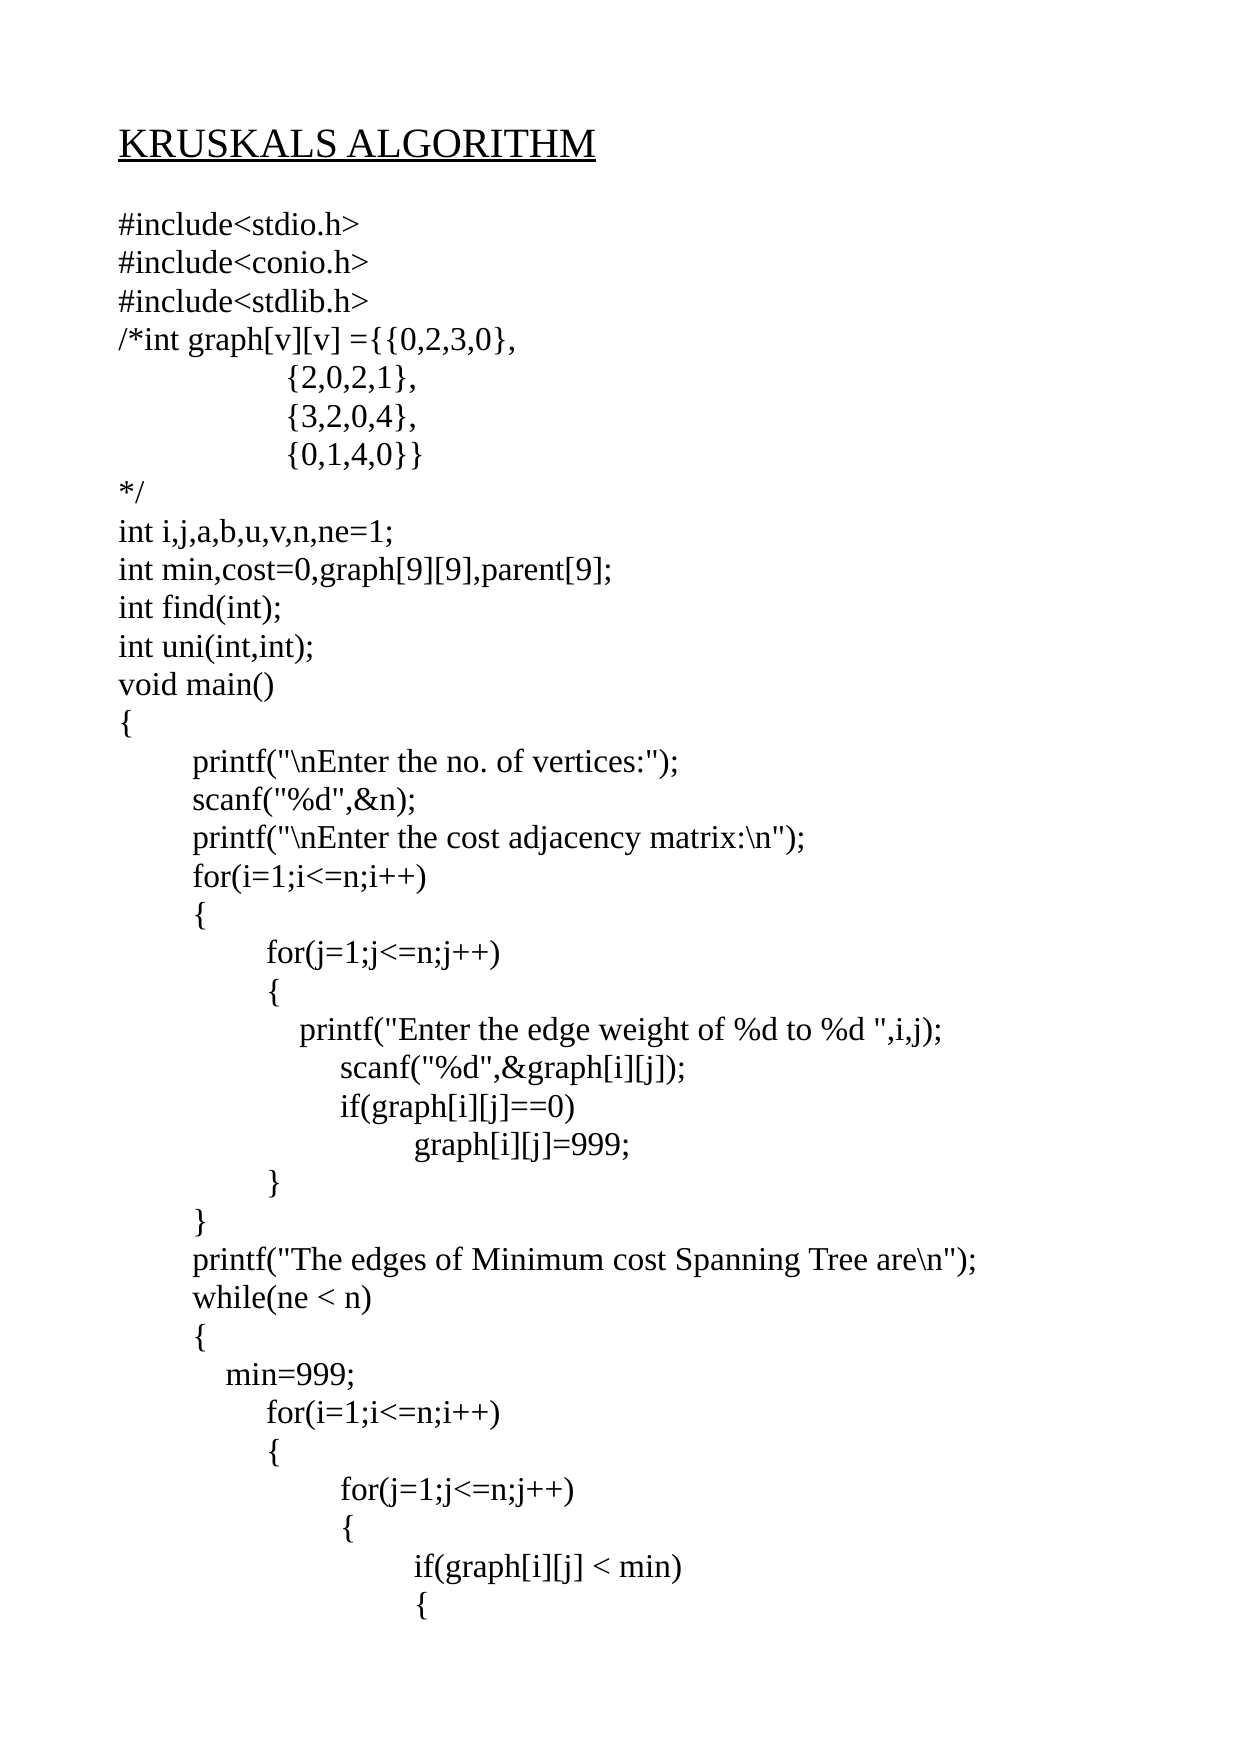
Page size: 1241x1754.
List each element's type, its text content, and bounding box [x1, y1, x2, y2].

text #include<stdio.h> [118, 204, 1122, 243]
text min=999; [118, 1354, 1122, 1393]
text #include<stdlib.h> [118, 281, 1122, 319]
text } [118, 1163, 1122, 1201]
text { [118, 971, 1122, 1009]
text graph[i][j]=999; [118, 1124, 1122, 1163]
text #include<conio.h> [118, 243, 1122, 281]
text { [118, 1584, 1122, 1623]
text {0,1,4,0}} [118, 434, 1122, 473]
text for(i=1;i<=n;i++) [118, 1393, 1122, 1431]
text if(graph[i][j]==0) [118, 1086, 1122, 1124]
text for(j=1;j<=n;j++) [118, 933, 1122, 971]
text while(ne < n) [118, 1278, 1122, 1316]
text /*int graph[v][v] ={{0,2,3,0}, [118, 319, 1122, 358]
text {3,2,0,4}, [118, 396, 1122, 434]
text KRUSKALS ALGORITHM [118, 118, 1122, 166]
text for(i=1;i<=n;i++) [118, 856, 1122, 894]
text { [118, 703, 1122, 741]
text scanf("%d",&graph[i][j]); [118, 1048, 1122, 1086]
text scanf("%d",&n); [118, 779, 1122, 818]
text void main() [118, 664, 1122, 703]
text {2,0,2,1}, [118, 358, 1122, 396]
text { [118, 894, 1122, 933]
text } [118, 1201, 1122, 1239]
text { [118, 1316, 1122, 1354]
text if(graph[i][j] < min) [118, 1546, 1122, 1584]
text int i,j,a,b,u,v,n,ne=1; [118, 511, 1122, 549]
text printf("The edges of Minimum cost Spanning Tree are\n"); [118, 1239, 1122, 1278]
text int uni(int,int); [118, 626, 1122, 664]
text */ [118, 473, 1122, 511]
text int min,cost=0,graph[9][9],parent[9]; [118, 549, 1122, 588]
text { [118, 1431, 1122, 1469]
text { [118, 1508, 1122, 1546]
text printf("Enter the edge weight of %d to %d ",i,j); [118, 1009, 1122, 1048]
text for(j=1;j<=n;j++) [118, 1469, 1122, 1508]
text printf("\nEnter the no. of vertices:"); [118, 741, 1122, 779]
text int find(int); [118, 588, 1122, 626]
text printf("\nEnter the cost adjacency matrix:\n"); [118, 818, 1122, 856]
